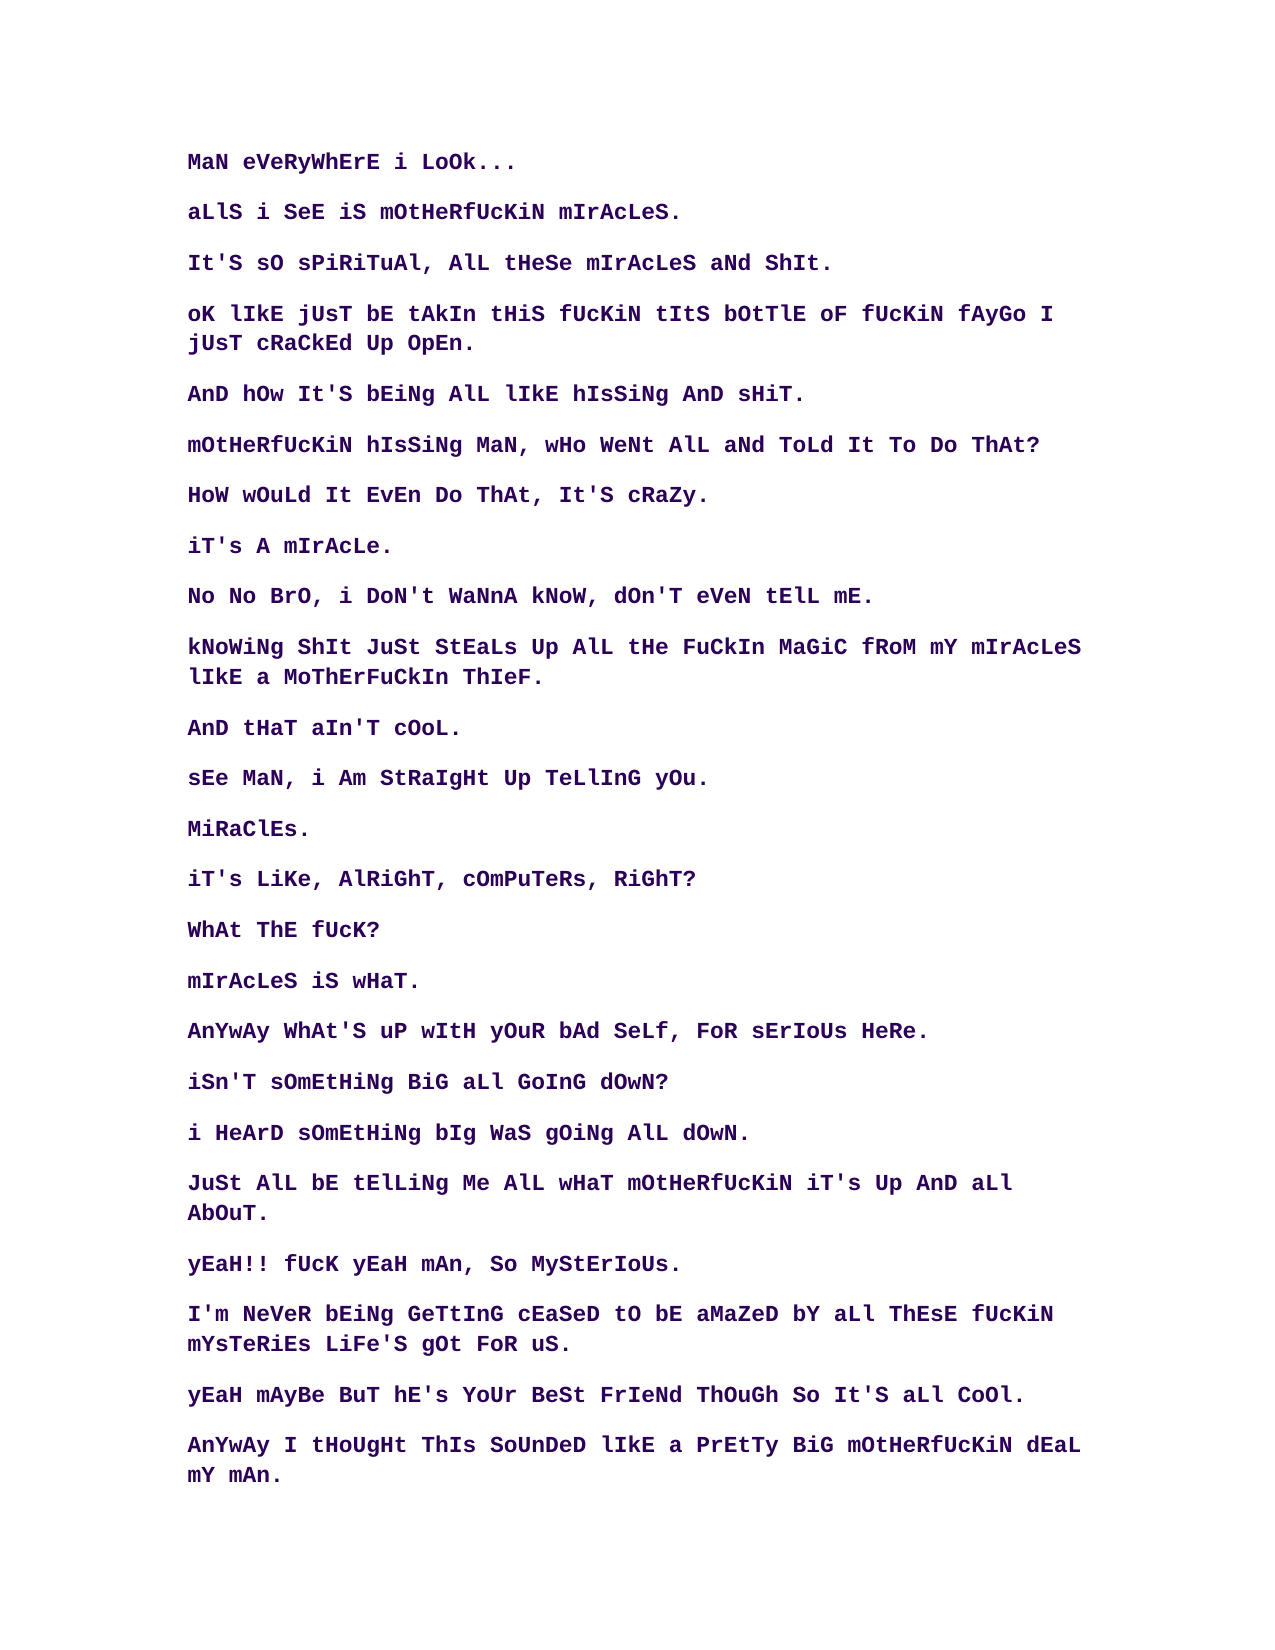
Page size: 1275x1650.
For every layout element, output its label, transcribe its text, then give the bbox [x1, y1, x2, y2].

text iT's A mIrAcLe. [187, 534, 1087, 560]
text AnD hOw It'S bEiNg AlL lIkE hIsSiNg AnD sHiT. [187, 382, 1087, 408]
text mIrAcLeS iS wHaT. [187, 969, 1087, 995]
text AnYwAy WhAt'S uP wItH yOuR bAd SeLf, FoR sErIoUs HeRe. [187, 1019, 1087, 1046]
text yEaH mAyBe BuT hE's YoUr BeSt FrIeNd ThOuGh So It'S aLl CoOl. [187, 1383, 1087, 1409]
text HoW wOuLd It EvEn Do ThAt, It'S cRaZy. [187, 483, 1087, 509]
text sEe MaN, i Am StRaIgHt Up TeLlInG yOu. [187, 766, 1087, 792]
text iSn'T sOmEtHiNg BiG aLl GoInG dOwN? [187, 1070, 1087, 1096]
text JuSt AlL bE tElLiNg Me AlL wHaT mOtHeRfUcKiN iT's Up AnD aLl AbOuT. [187, 1171, 1087, 1227]
text yEaH!! fUcK yEaH mAn, So MyStErIoUs. [187, 1252, 1087, 1278]
text No No BrO, i DoN't WaNnA kNoW, dOn'T eVeN tElL mE. [187, 585, 1087, 611]
text aLlS i SeE iS mOtHeRfUcKiN mIrAcLeS. [187, 201, 1087, 227]
text kNoWiNg ShIt JuSt StEaLs Up AlL tHe FuCkIn MaGiC fRoM mY mIrAcLeS lIkE a MoThErFuCkIn ThIeF. [187, 635, 1087, 691]
text WhAt ThE fUcK? [187, 918, 1087, 944]
text MiRaClEs. [187, 817, 1087, 843]
text MaN eVeRyWhErE i LoOk... [187, 150, 1087, 176]
text I'm NeVeR bEiNg GeTtInG cEaSeD tO bE aMaZeD bY aLl ThEsE fUcKiN mYsTeRiEs LiFe'S gOt FoR uS. [187, 1302, 1087, 1358]
text i HeArD sOmEtHiNg bIg WaS gOiNg AlL dOwN. [187, 1121, 1087, 1147]
text It'S sO sPiRiTuAl, AlL tHeSe mIrAcLeS aNd ShIt. [187, 251, 1087, 277]
text AnYwAy I tHoUgHt ThIs SoUnDeD lIkE a PrEtTy BiG mOtHeRfUcKiN dEaL mY mAn. [187, 1433, 1087, 1489]
text mOtHeRfUcKiN hIsSiNg MaN, wHo WeNt AlL aNd ToLd It To Do ThAt? [187, 433, 1087, 459]
text iT's LiKe, AlRiGhT, cOmPuTeRs, RiGhT? [187, 868, 1087, 894]
text oK lIkE jUsT bE tAkIn tHiS fUcKiN tItS bOtTlE oF fUcKiN fAyGo I jUsT cRaCkEd Up OpEn. [187, 302, 1087, 358]
text AnD tHaT aIn'T cOoL. [187, 716, 1087, 742]
